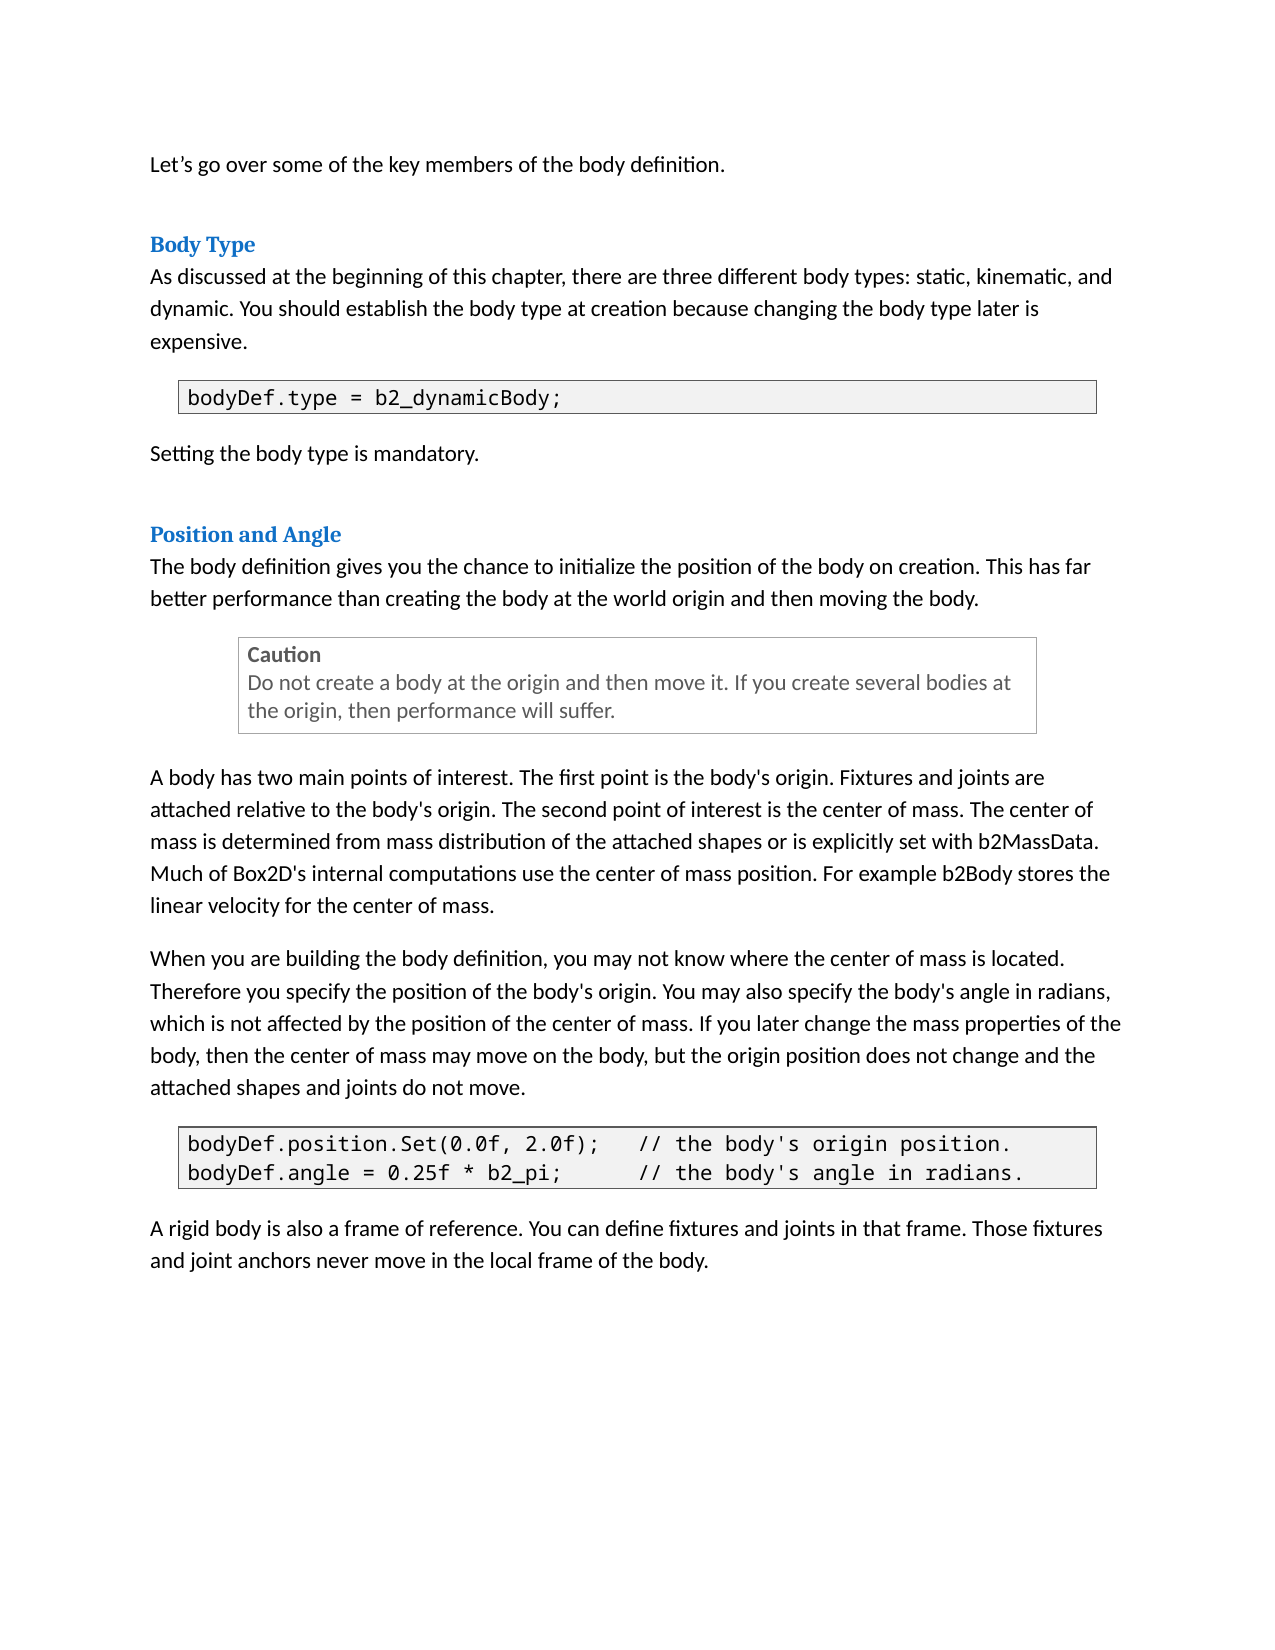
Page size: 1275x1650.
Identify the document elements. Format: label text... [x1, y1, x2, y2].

text As discussed at the beginning of this chapter, there are three different body types: static, kinematic, and dynamic. You should establish the body type at creation because changing the body type later is expensive. [150, 262, 1125, 355]
text Let’s go over some of the key members of the body definition. [150, 150, 1125, 178]
text Do not create a body at the origin and then move it. If you create several bodies at the origin, then performance will suffer. [239, 665, 1036, 733]
text A body has two main points of interest. The first point is the body's origin. Fixtures and joints are attached relative to the body's origin. The second point of interest is the center of mass. The center of mass is determined from mass distribution of the attached shapes or is explicitly set with b2MassData. Much of Box2D's internal computations use the center of mass position. For example b2Body stores the linear velocity for the center of mass. [150, 763, 1125, 919]
text bodyDef.type = b2_dynamicBody; [179, 381, 1096, 413]
subtitle Position and Angle [150, 522, 1125, 548]
text Setting the body type is mandatory. [150, 439, 1125, 467]
text A rigid body is also a frame of reference. You can define fixtures and joints in that frame. Those fixtures and joint anchors never move in the local frame of the body. [150, 1214, 1125, 1275]
text bodyDef.angle = 0.25f * b2_pi; // the body's angle in radians. [179, 1155, 1096, 1188]
text Caution [239, 638, 1036, 665]
subtitle Body Type [150, 232, 1125, 258]
text bodyDef.position.Set(0.0f, 2.0f); // the body's origin position. [179, 1128, 1096, 1155]
text When you are building the body definition, you may not know where the center of mass is located. Therefore you specify the position of the body's origin. You may also specify the body's angle in radians, which is not affected by the position of the center of mass. If you later change the mass properties of the body, then the center of mass may move on the body, but the origin position does not change and the attached shapes and joints do not move. [150, 944, 1125, 1101]
text The body definition gives you the chance to initialize the position of the body on creation. This has far better performance than creating the body at the world origin and then moving the body. [150, 552, 1125, 612]
